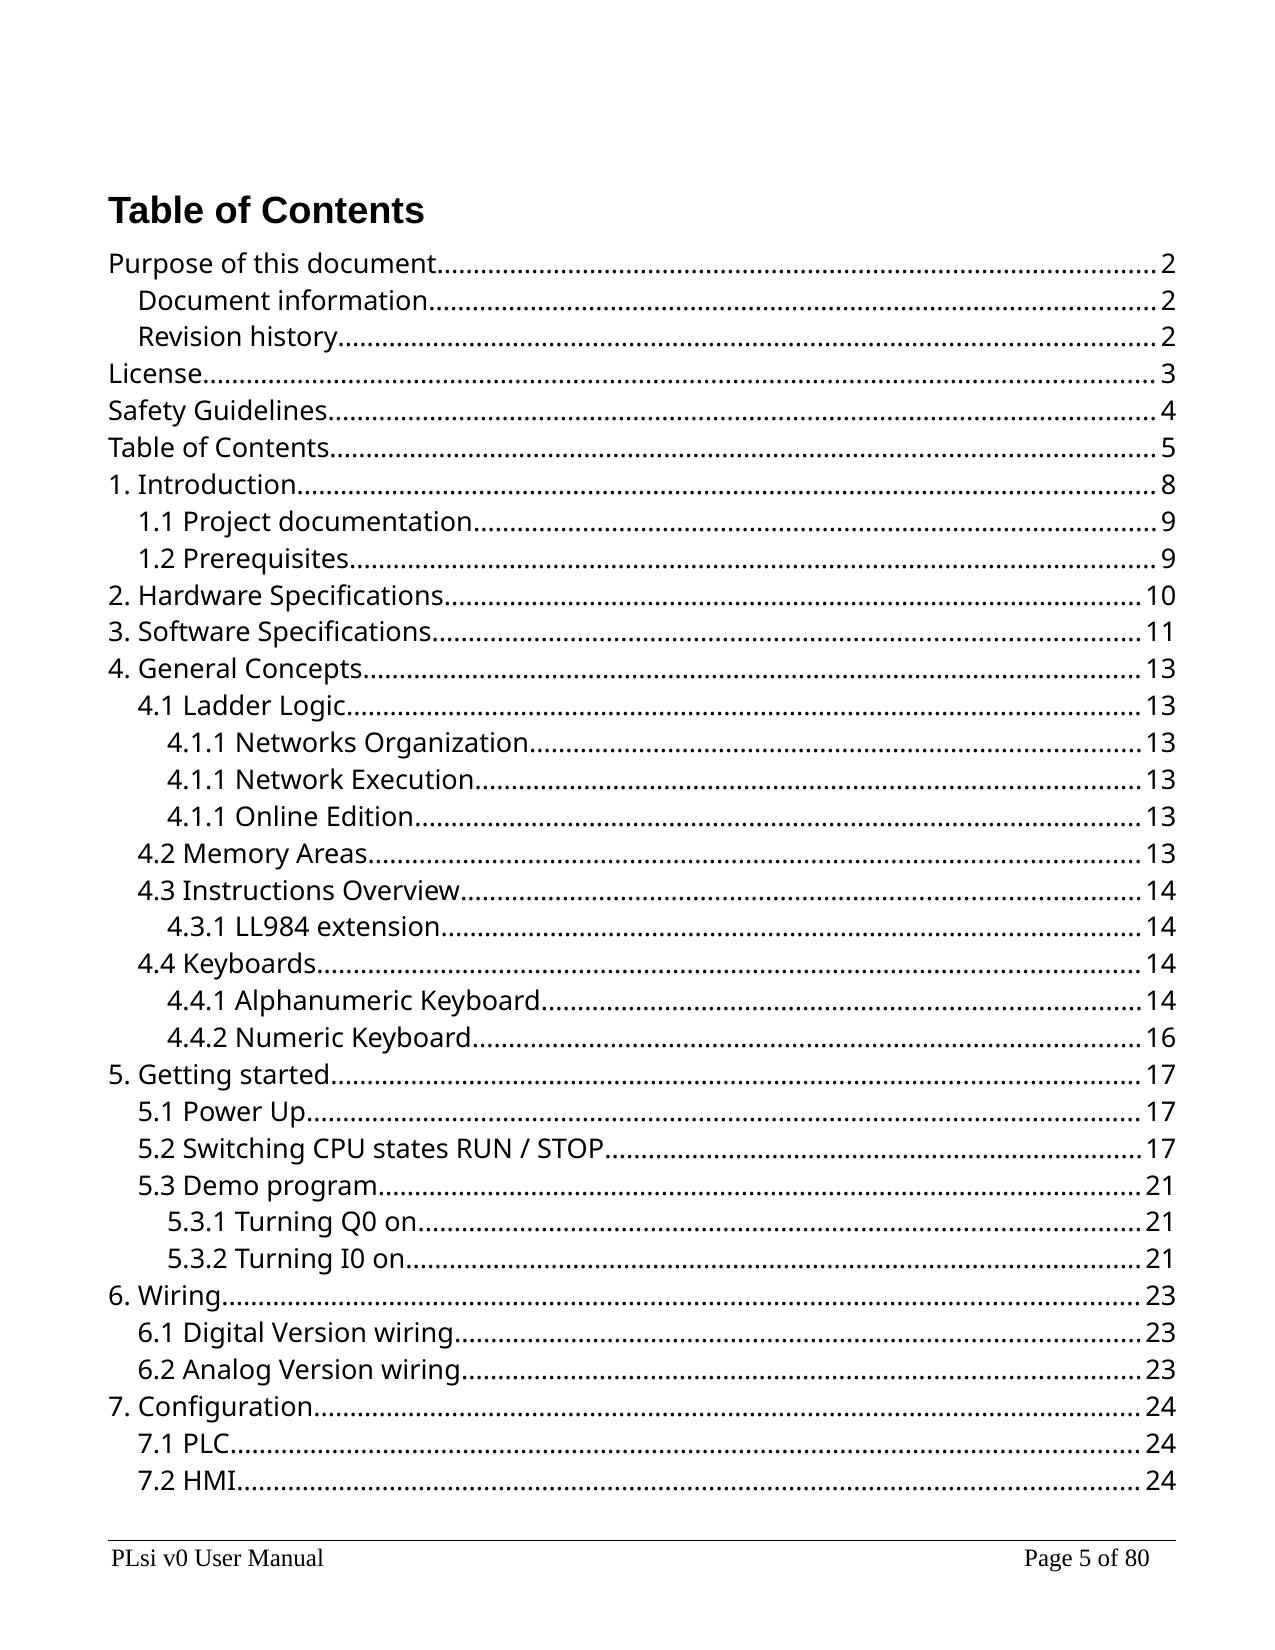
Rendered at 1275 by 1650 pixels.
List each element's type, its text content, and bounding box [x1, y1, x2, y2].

text 7.1 PLC 24 [137, 1424, 1176, 1461]
text 1.1 Project documentation 9 [137, 502, 1176, 539]
text Safety Guidelines 4 [108, 392, 1176, 428]
text 1.2 Prerequisites 9 [137, 539, 1176, 576]
text Revision history 2 [137, 318, 1176, 355]
text 5.3 Demo program 21 [137, 1166, 1176, 1203]
text 4.3.1 LL984 extension 14 [167, 908, 1176, 945]
text 4.3 Instructions Overview 14 [137, 871, 1176, 908]
text 5.1 Power Up 17 [137, 1092, 1176, 1129]
text 4.2 Memory Areas 13 [137, 834, 1176, 871]
text 5.3.1 Turning Q0 on 21 [167, 1203, 1176, 1240]
subtitle Table of Contents [108, 188, 1176, 232]
text 4.1.1 Network Execution 13 [167, 760, 1176, 797]
text 7.2 HMI 24 [137, 1461, 1176, 1498]
text License 3 [108, 355, 1176, 392]
text 6.2 Analog Version wiring 23 [137, 1350, 1176, 1387]
text Document information 2 [137, 281, 1176, 318]
text 6. Wiring 23 [108, 1277, 1176, 1313]
text 4.1.1 Networks Organization 13 [167, 723, 1176, 760]
text 5. Getting started 17 [108, 1055, 1176, 1092]
text 6.1 Digital Version wiring 23 [137, 1313, 1176, 1350]
text 4.1.1 Online Edition 13 [167, 797, 1176, 834]
text 4. General Concepts 13 [108, 650, 1176, 687]
text 5.3.2 Turning I0 on 21 [167, 1240, 1176, 1277]
text 2. Hardware Specifications 10 [108, 576, 1176, 613]
text 7. Configuration 24 [108, 1387, 1176, 1424]
text 5.2 Switching CPU states RUN / STOP 17 [137, 1129, 1176, 1166]
text 3. Software Specifications 11 [108, 613, 1176, 650]
text 4.4.2 Numeric Keyboard 16 [167, 1018, 1176, 1055]
text 4.4 Keyboards 14 [137, 945, 1176, 982]
text Table of Contents 5 [108, 428, 1176, 465]
text 4.1 Ladder Logic 13 [137, 687, 1176, 723]
text 4.4.1 Alphanumeric Keyboard 14 [167, 982, 1176, 1018]
text 1. Introduction 8 [108, 465, 1176, 502]
text Purpose of this document 2 [108, 244, 1176, 281]
